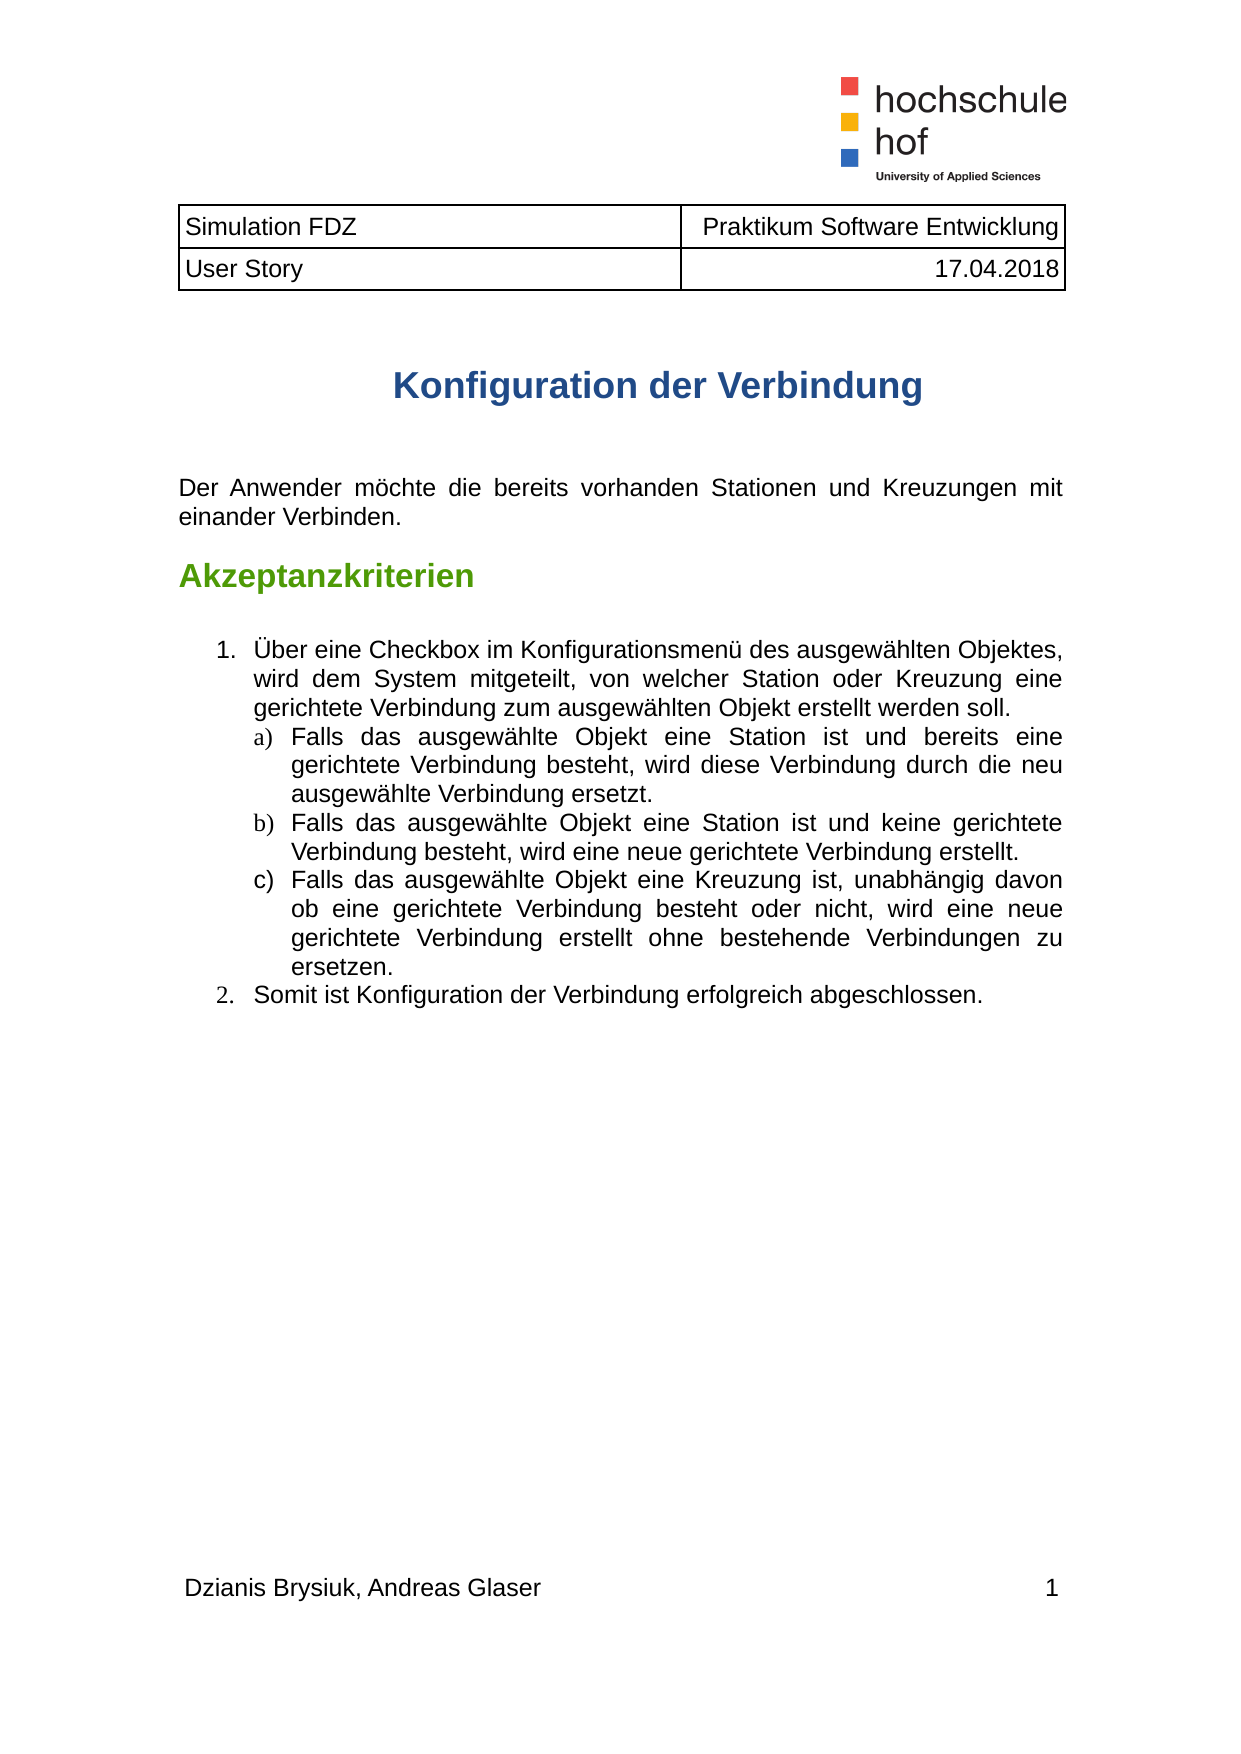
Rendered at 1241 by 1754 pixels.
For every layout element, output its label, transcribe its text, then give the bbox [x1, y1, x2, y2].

list Falls das ausgewählte Objekt eine Station ist und keine gerichtete Verbindung besteht, wird eine neue gerichtete Verbindung erstellt. [253, 808, 1064, 866]
subtitle Akzeptanzkriterien [178, 556, 1064, 594]
list Falls das ausgewählte Objekt eine Kreuzung ist, unabhängig davon ob eine gerichtete Verbindung besteht oder nicht, wird eine neue gerichtete Verbindung erstellt ohne bestehende Verbindungen zu ersetzen. [253, 866, 1064, 981]
text Der Anwender möchte die bereits vorhanden Stationen und Kreuzungen mit einander Verbinden. [178, 473, 1064, 531]
list Falls das ausgewählte Objekt eine Station ist und bereits eine gerichtete Verbindung besteht, wird diese Verbindung durch die neu ausgewählte Verbindung ersetzt. [253, 722, 1064, 808]
text Konfiguration der Verbindung [178, 363, 1064, 406]
list Über eine Checkbox im Konfigurationsmenü des ausgewählten Objektes, wird dem System mitgeteilt, von welcher Station oder Kreuzung eine gerichtete Verbindung zum ausgewählten Objekt erstellt werden soll. [216, 635, 1064, 722]
list Somit ist Konfiguration der Verbindung erfolgreich abgeschlossen. [216, 981, 1064, 1009]
